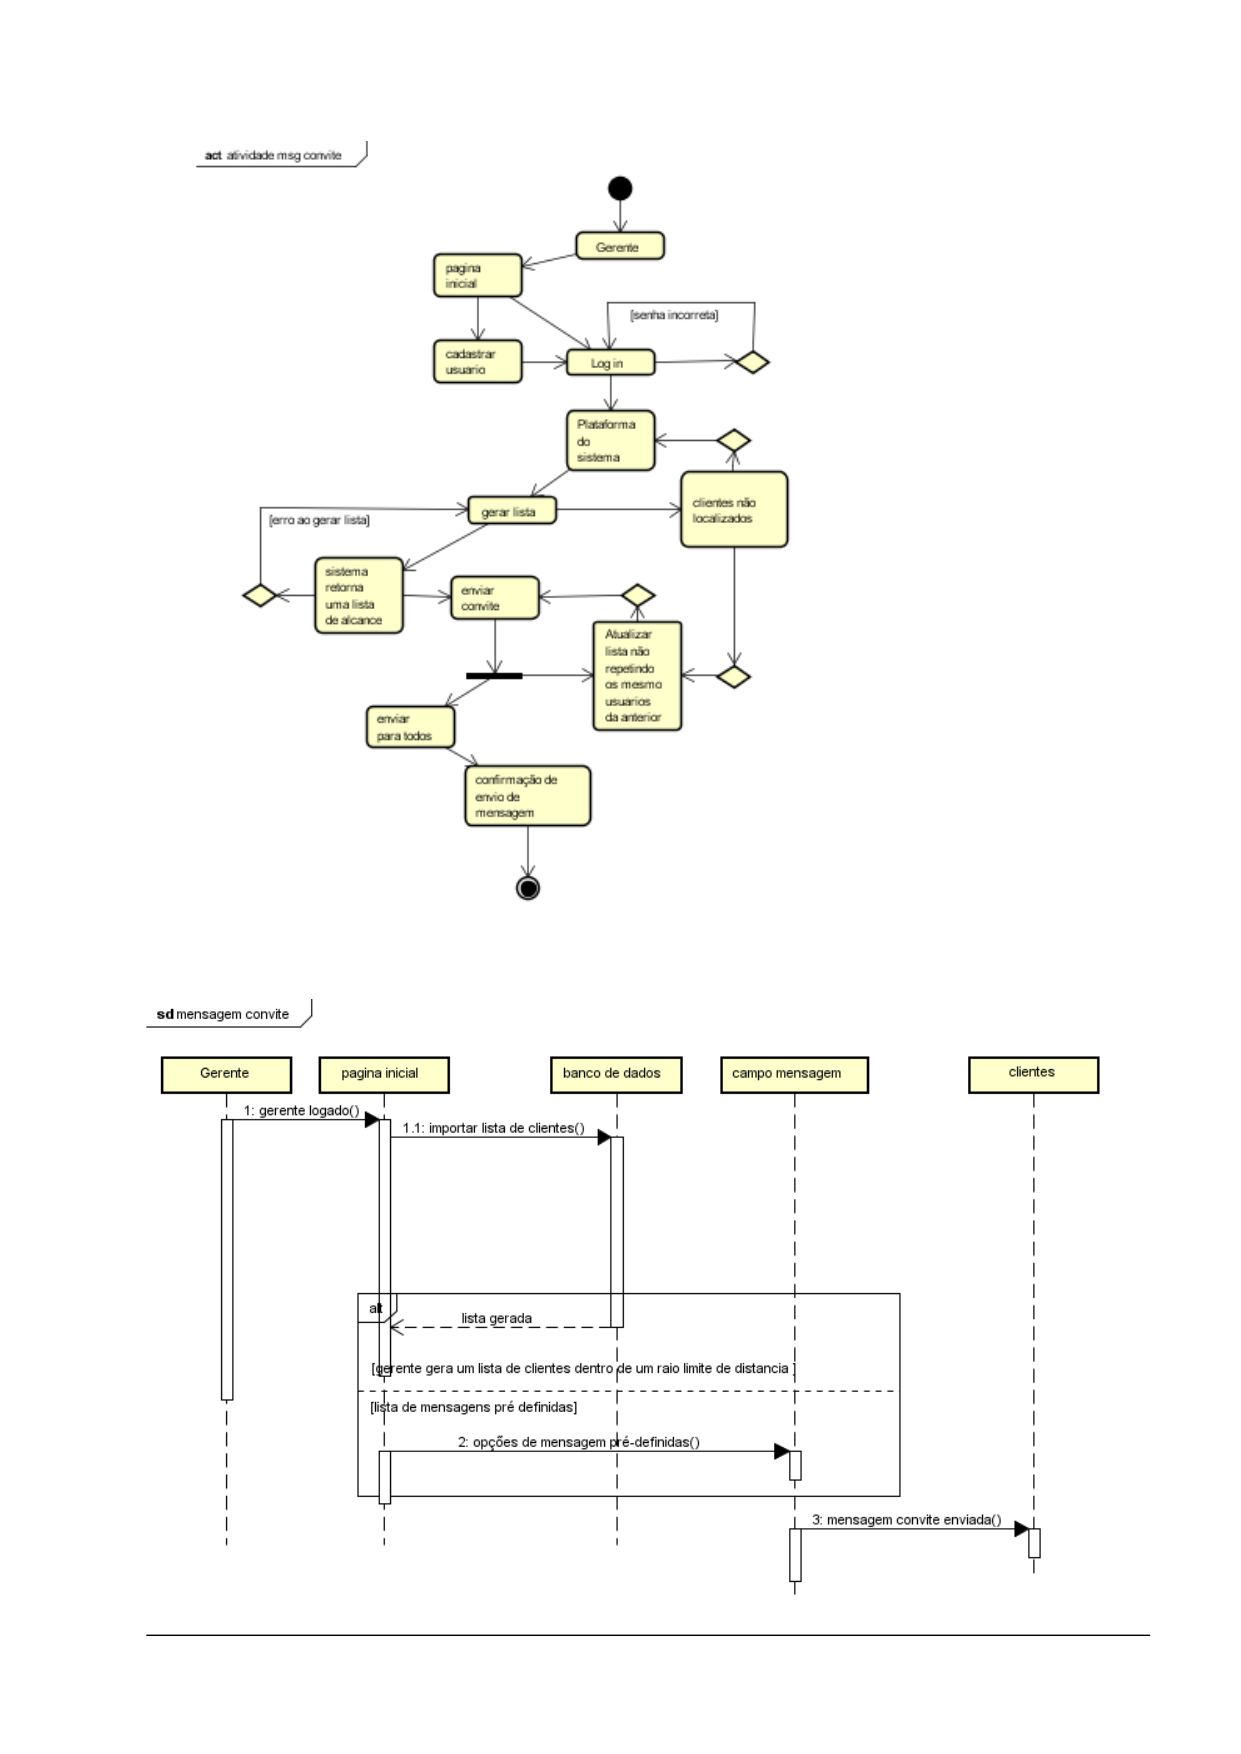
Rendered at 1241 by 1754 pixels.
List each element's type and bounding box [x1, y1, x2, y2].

picture [196, 141, 1117, 933]
picture [146, 999, 1151, 1636]
